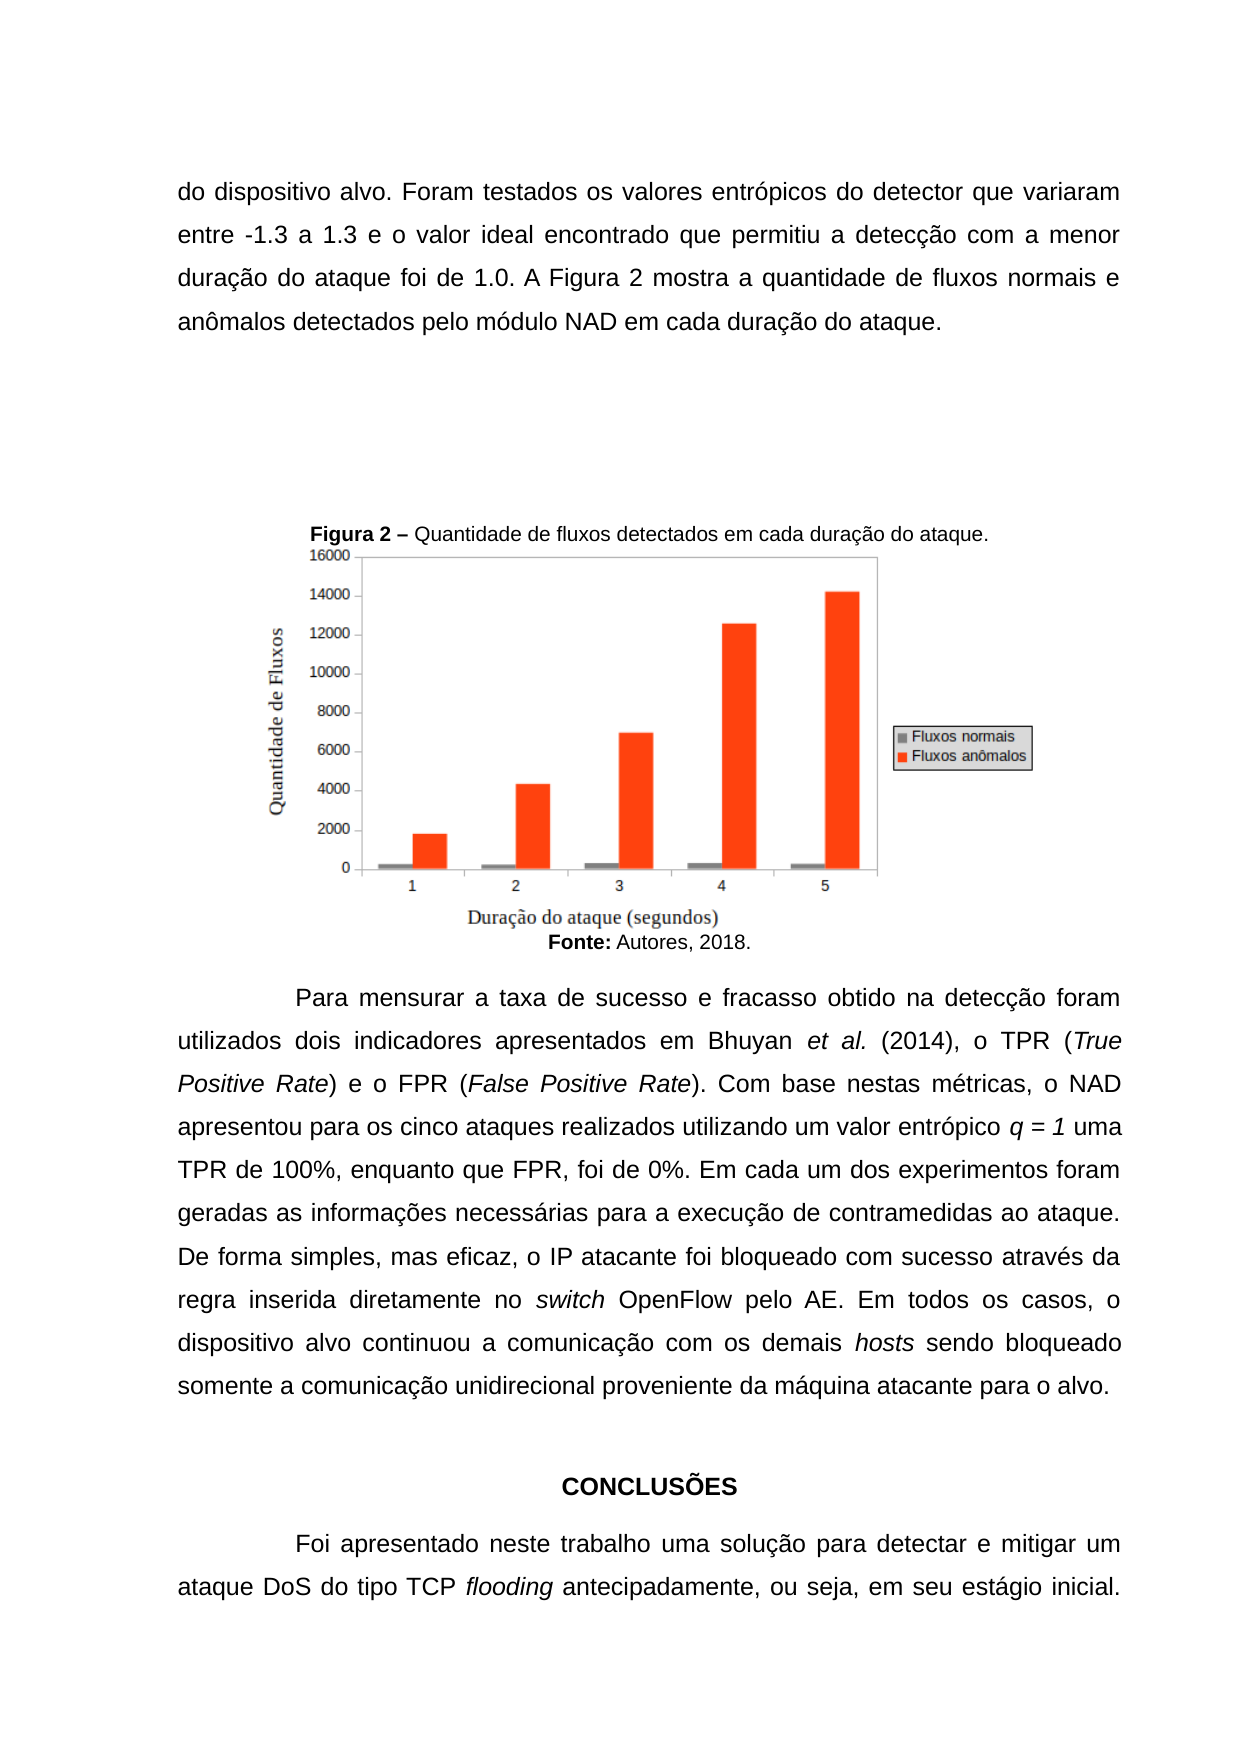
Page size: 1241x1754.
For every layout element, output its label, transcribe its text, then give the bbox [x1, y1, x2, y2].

picture [265, 546, 1034, 930]
text Figura 2 – Quantidade de fluxos detectados em cada duração do ataque. [177, 522, 1122, 546]
text Para mensurar a taxa de sucesso e fracasso obtido na detecção foram utilizados dois indicadores apresentados em Bhuyan et al. (2014), o TPR (True Positive Rate) e o FPR (False Positive Rate). Com base nestas métricas, o NAD apresentou para os cinco ataques realizados utilizando um valor entrópico q = 1 uma TPR de 100%, enquanto que FPR, foi de 0%. Em cada um dos experimentos foram geradas as informações necessárias para a execução de contramedidas ao ataque. De forma simples, mas eficaz, o IP atacante foi bloqueado com sucesso através da regra inserida diretamente no switch OpenFlow pelo AE. Em todos os casos, o dispositivo alvo continuou a comunicação com os demais hosts sendo bloqueado somente a comunicação unidirecional proveniente da máquina atacante para o alvo. [177, 983, 1122, 1399]
text do dispositivo alvo. Foram testados os valores entrópicos do detector que variaram entre -1.3 a 1.3 e o valor ideal encontrado que permitiu a detecção com a menor duração do ataque foi de 1.0. A Figura 2 mostra a quantidade de fluxos normais e anômalos detectados pelo módulo NAD em cada duração do ataque. [177, 177, 1122, 335]
text CONCLUSÕES [177, 1471, 1122, 1500]
text Fonte: Autores, 2018. [177, 930, 1122, 954]
text Foi apresentado neste trabalho uma solução para detectar e mitigar um ataque DoS do tipo TCP flooding antecipadamente, ou seja, em seu estágio inicial. [177, 1529, 1122, 1601]
